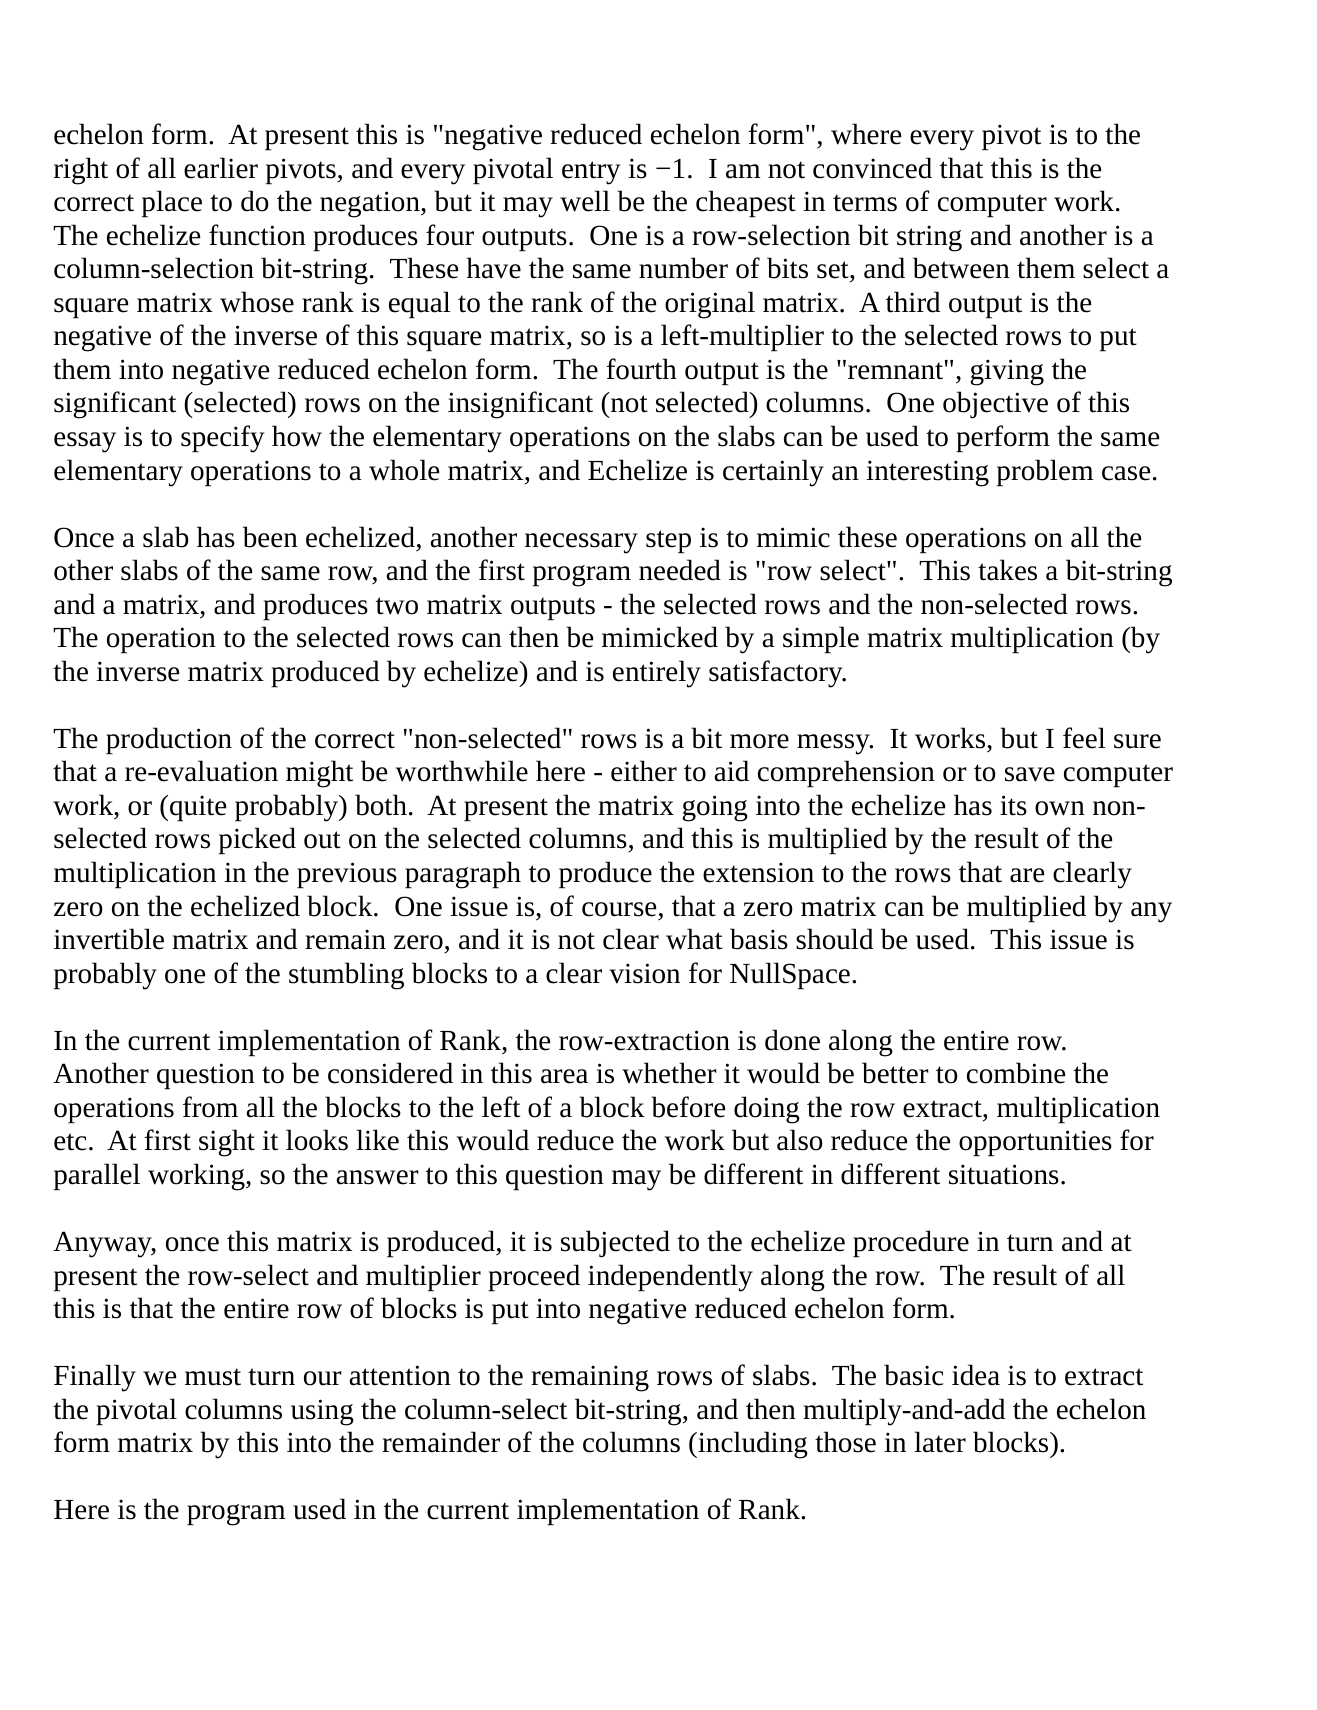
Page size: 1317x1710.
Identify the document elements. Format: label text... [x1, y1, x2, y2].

text The production of the correct "non-selected" rows is a bit more messy. It works, but I feel sure that a re-evaluation might be worthwhile here - either to aid comprehension or to save computer work, or (quite probably) both. At present the matrix going into the echelize has its own non-selected rows picked out on the selected columns, and this is multiplied by the result of the multiplication in the previous paragraph to produce the extension to the rows that are clearly zero on the echelized block. One issue is, of course, that a zero matrix can be multiplied by any invertible matrix and remain zero, and it is not clear what basis should be used. This issue is probably one of the stumbling blocks to a clear vision for NullSpace. [53, 721, 1174, 989]
text Finally we must turn our attention to the remaining rows of slabs. The basic idea is to extract the pivotal columns using the column-select bit-string, and then multiply-and-add the echelon form matrix by this into the remainder of the columns (including those in later blocks). [53, 1358, 1174, 1459]
text Here is the program used in the current implementation of Rank. [53, 1492, 1174, 1526]
text Once a slab has been echelized, another necessary step is to mimic these operations on all the other slabs of the same row, and the first program needed is "row select". This takes a bit-string and a matrix, and produces two matrix outputs - the selected rows and the non-selected rows. The operation to the selected rows can then be mimicked by a simple matrix multiplication (by the inverse matrix produced by echelize) and is entirely satisfactory. [53, 520, 1174, 687]
text Anyway, once this matrix is produced, it is subjected to the echelize procedure in turn and at present the row-select and multiplier proceed independently along the row. The result of all this is that the entire row of blocks is put into negative reduced echelon form. [53, 1224, 1174, 1325]
text echelon form. At present this is "negative reduced echelon form", where every pivot is to the right of all earlier pivots, and every pivotal entry is −1. I am not convinced that this is the correct place to do the negation, but it may well be the cheapest in terms of computer work. [53, 117, 1174, 218]
text The echelize function produces four outputs. One is a row-selection bit string and another is a column-selection bit-string. These have the same number of bits set, and between them select a square matrix whose rank is equal to the rank of the original matrix. A third output is the negative of the inverse of this square matrix, so is a left-multiplier to the selected rows to put them into negative reduced echelon form. The fourth output is the "remnant", giving the significant (selected) rows on the insignificant (not selected) columns. One objective of this essay is to specify how the elementary operations on the slabs can be used to perform the same elementary operations to a whole matrix, and Echelize is certainly an interesting problem case. [53, 218, 1174, 486]
text In the current implementation of Rank, the row-extraction is done along the entire row. Another question to be considered in this area is whether it would be better to combine the operations from all the blocks to the left of a block before doing the row extract, multiplication etc. At first sight it looks like this would reduce the work but also reduce the opportunities for parallel working, so the answer to this question may be different in different situations. [53, 1023, 1174, 1191]
